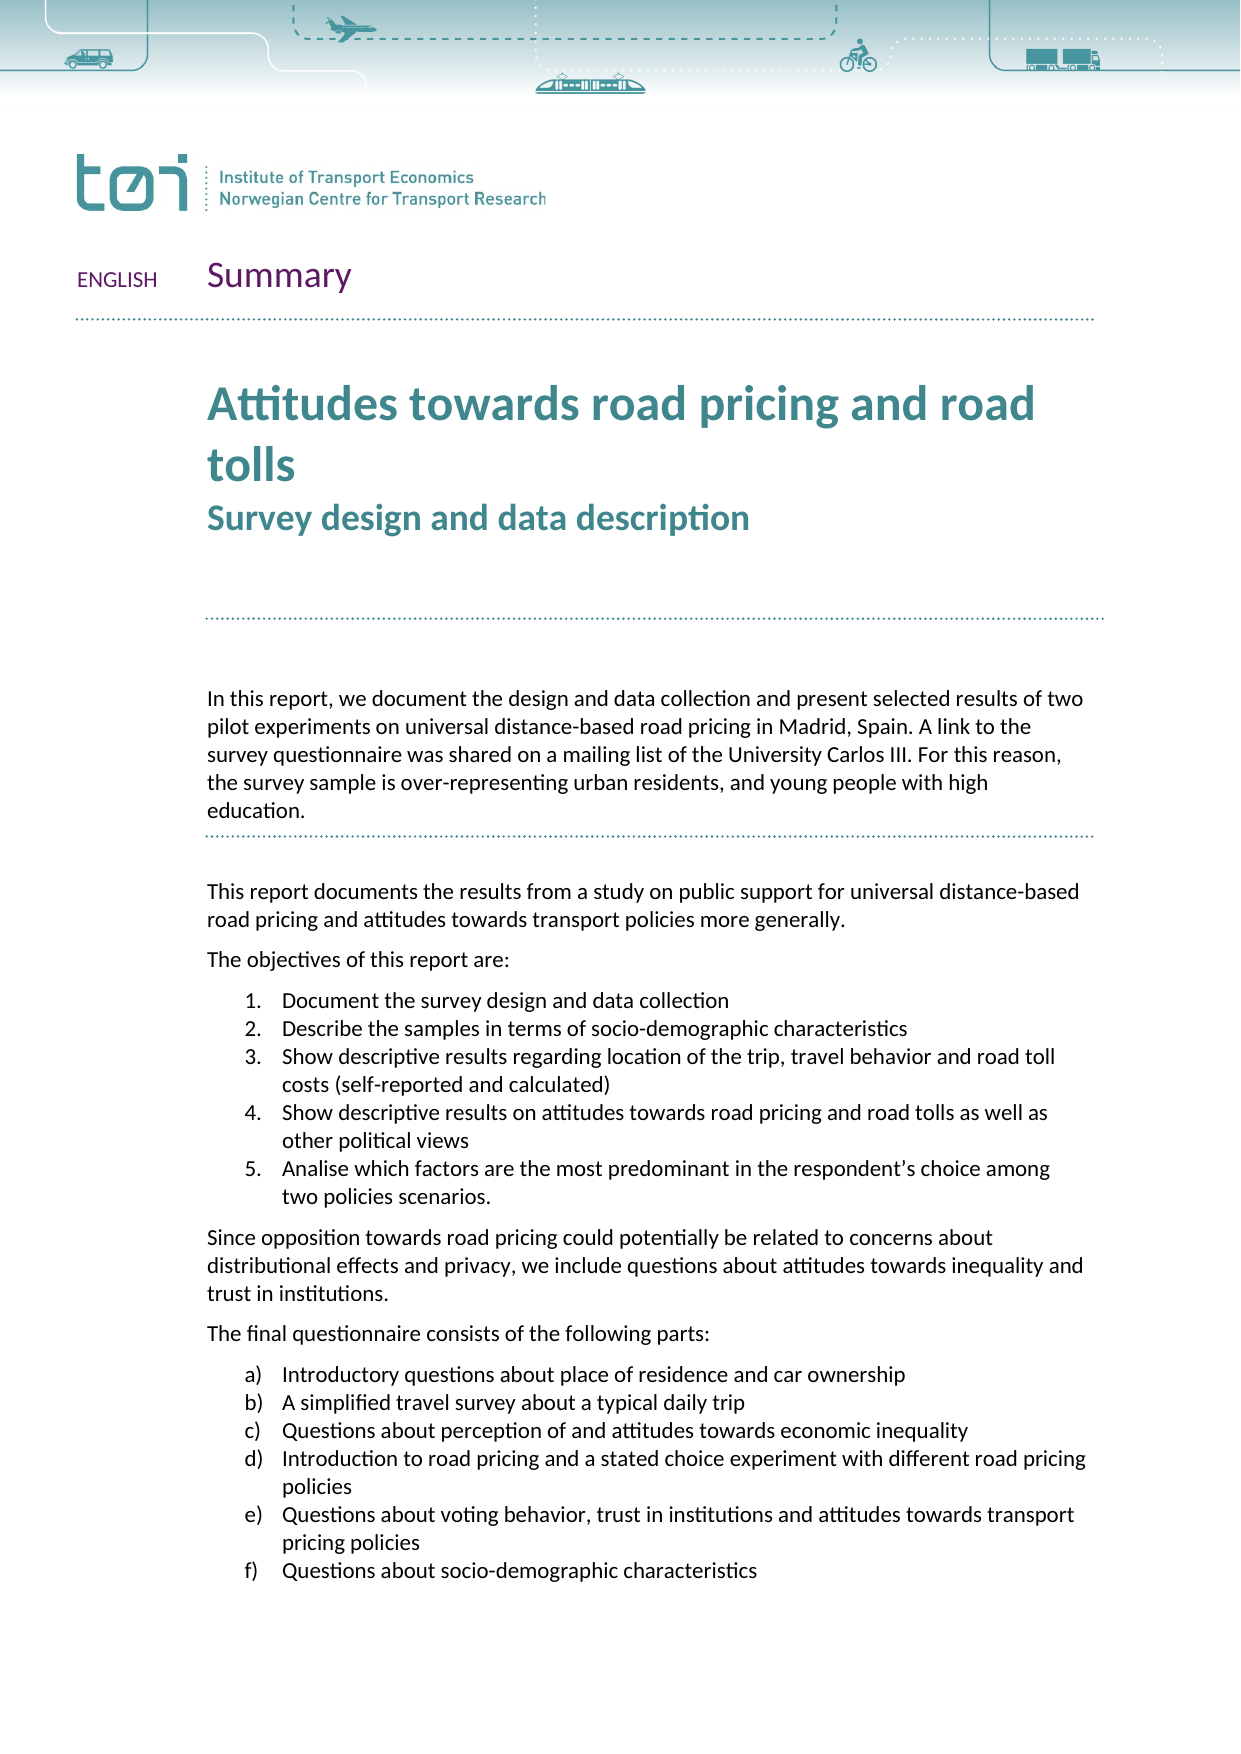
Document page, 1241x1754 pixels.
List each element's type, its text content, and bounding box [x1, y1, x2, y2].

text The objectives of this report are: [207, 946, 1092, 973]
text This report documents the results from a study on public support for universal distance-based road pricing and attitudes towards transport policies more generally. [207, 877, 1092, 933]
text ENGLISH Summary [77, 251, 1092, 297]
list A simplified travel survey about a typical daily trip [244, 1388, 1092, 1416]
list Introductory questions about place of residence and car ownership [244, 1360, 1092, 1388]
table_cell [207, 540, 1092, 596]
text In this report, we document the design and data collection and present selected results of two pilot experiments on universal distance-based road pricing in Madrid, Spain. A link to the survey questionnaire was shared on a mailing list of the University Carlos III. For this reason, the survey sample is over-representing urban residents, and young people with high education. [207, 634, 1092, 824]
list Show descriptive results regarding location of the trip, travel behavior and road toll costs (self-reported and calculated) [244, 1042, 1092, 1098]
text The final questionnaire consists of the following parts: [207, 1319, 1092, 1347]
picture [76, 154, 546, 212]
list Introduction to road pricing and a stated choice experiment with different road pricing policies [244, 1444, 1092, 1500]
list Show descriptive results on attitudes towards road pricing and road tolls as well as other political views [244, 1098, 1092, 1154]
list Questions about voting behavior, trust in institutions and attitudes towards transport pricing policies [244, 1500, 1092, 1556]
list Questions about perception of and attitudes towards economic inequality [244, 1416, 1092, 1444]
text Since opposition towards road pricing could potentially be related to concerns about distributional effects and privacy, we include questions about attitudes towards inequality and trust in institutions. [207, 1223, 1092, 1307]
picture [0, 0, 1241, 133]
list Questions about socio-demographic characteristics [244, 1556, 1092, 1584]
table_cell [207, 596, 1092, 634]
table_cell Survey design and data description [207, 494, 1092, 540]
list Analise which factors are the most predominant in the respondent’s choice among two policies scenarios. [244, 1154, 1092, 1210]
list Document the survey design and data collection [244, 986, 1092, 1014]
table_header Attitudes towards road pricing and road tolls [207, 372, 1092, 494]
list Describe the samples in terms of socio-demographic characteristics [244, 1014, 1092, 1042]
